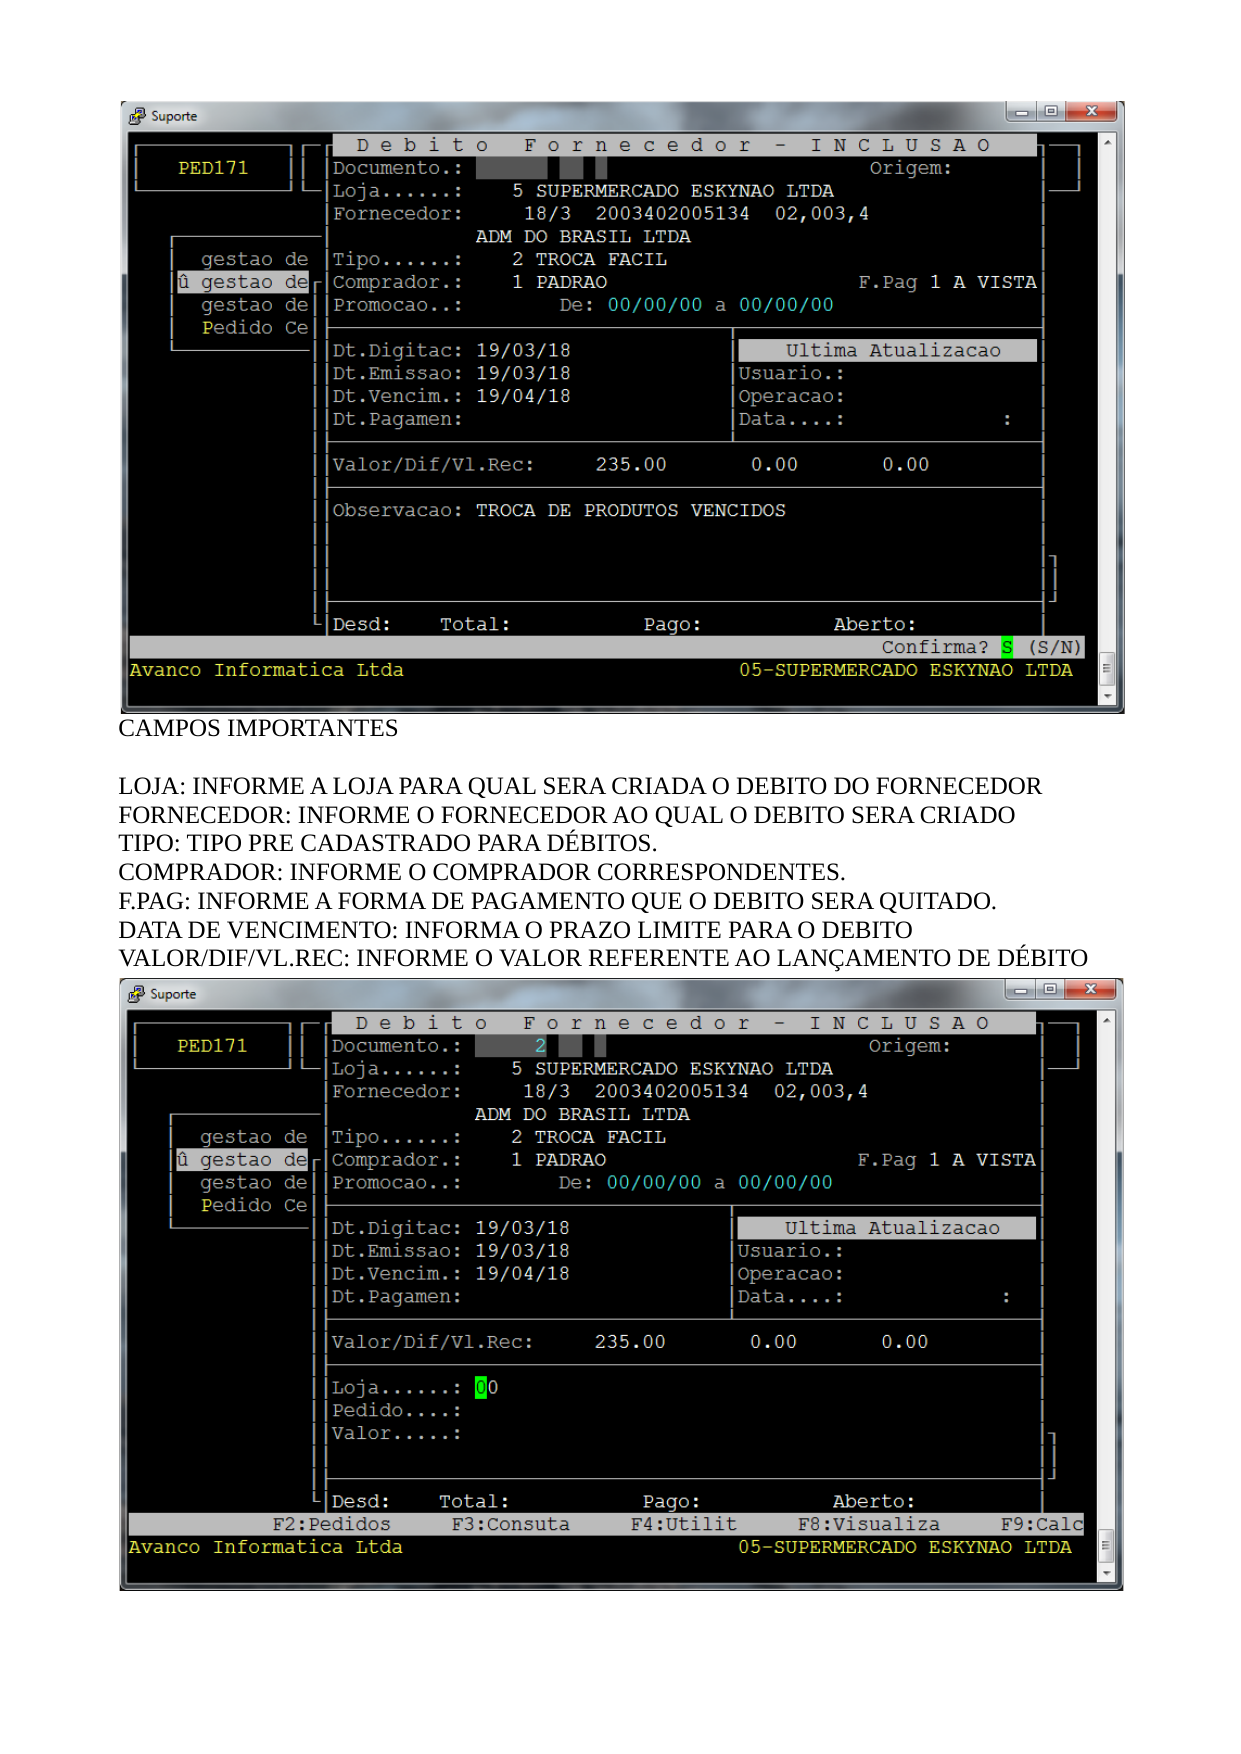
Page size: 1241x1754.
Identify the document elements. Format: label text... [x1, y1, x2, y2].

text DATA DE VENCIMENTO: INFORMA O PRAZO LIMITE PARA O DEBITO VALOR/DIF/VL.REC: INFORME O VALOR REFERENTE AO LANÇAMENTO DE DÉBITO [118, 915, 1122, 972]
text COMPRADOR: INFORME O COMPRADOR CORRESPONDENTES. [118, 857, 1122, 886]
text TIPO: TIPO PRE CADASTRADO PARA DÉBITOS. [118, 828, 1122, 857]
text F.PAG: INFORME A FORMA DE PAGAMENTO QUE O DEBITO SERA QUITADO. [118, 886, 1122, 915]
text FORNECEDOR: INFORME O FORNECEDOR AO QUAL O DEBITO SERA CRIADO [118, 800, 1122, 828]
picture [119, 978, 1124, 1591]
text CAMPOS IMPORTANTES LOJA: INFORME A LOJA PARA QUAL SERA CRIADA O DEBITO DO FORNECEDOR [118, 118, 1122, 800]
picture [120, 101, 1125, 714]
